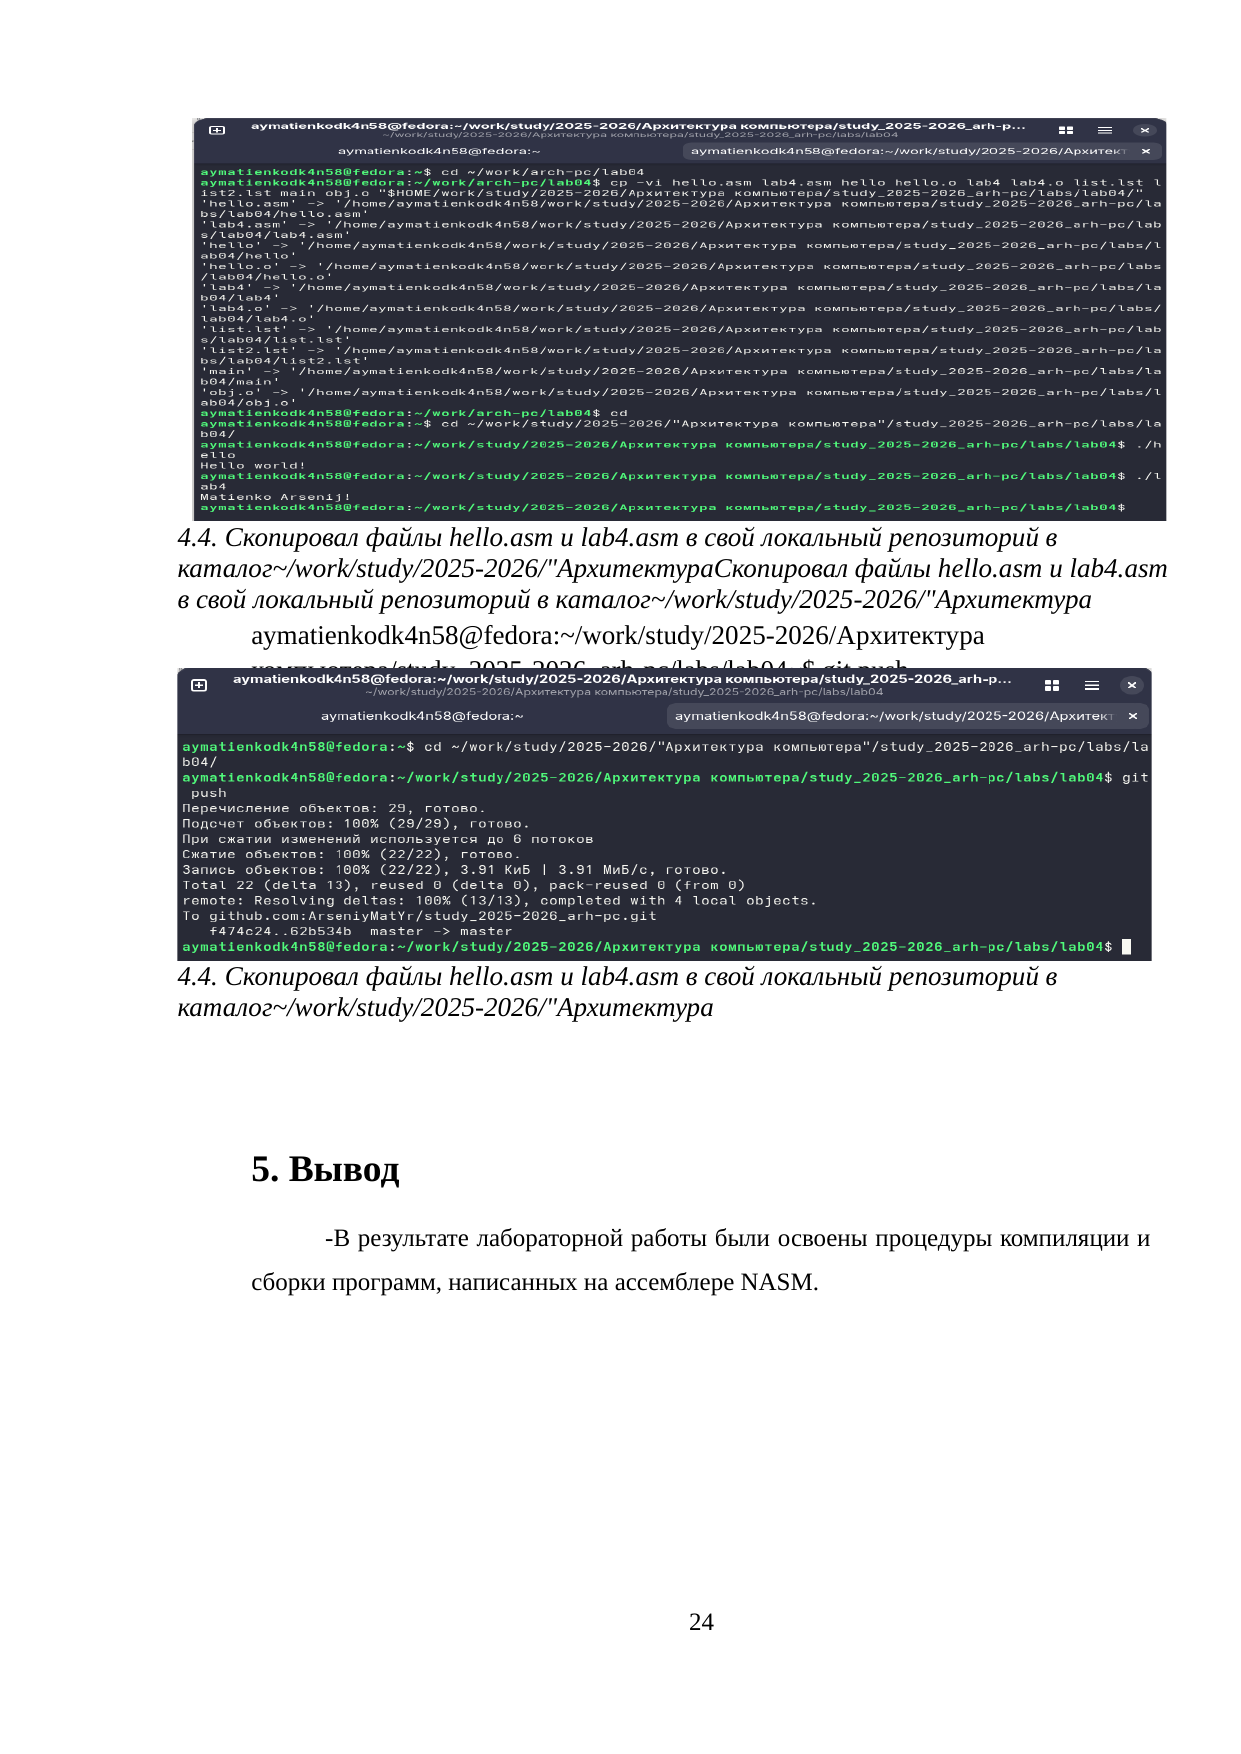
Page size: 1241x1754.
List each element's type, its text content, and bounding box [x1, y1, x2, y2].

subtitle 5. Вывод [251, 1146, 1152, 1189]
picture [192, 118, 1167, 521]
text aymatienkodk4n58@fedora:~/work/study/2025-2026/Архитектура компьютера/study_2025-2026_arh-pc/labs/lab04~$ git push [177, 106, 1181, 119]
text aymatienkodk4n58@fedora:~/work/study/2025-2026/Архитектура компьютера/study_2025-2026_arh-pc/labs/lab04~$ git push [251, 614, 1152, 668]
text -В результате лабораторной работы были освоены процедуры компиляции и сборки программ, написанных на ассемблере NASM. [251, 1223, 1152, 1295]
text 4.4. Скопировал файлы hello.asm и lab4.asm в свой локальный репозиторий в каталог~/work/study/2025-2026/"АрхитектураСкопировал файлы hello.asm и lab4.asm в свой локальный репозиторий в каталог~/work/study/2025-2026/"Архитектура [177, 119, 1181, 614]
picture [177, 668, 1152, 961]
text 4.4. Скопировал файлы hello.asm и lab4.asm в свой локальный репозиторий в каталог~/work/study/2025-2026/"Архитектура [177, 709, 1181, 1023]
